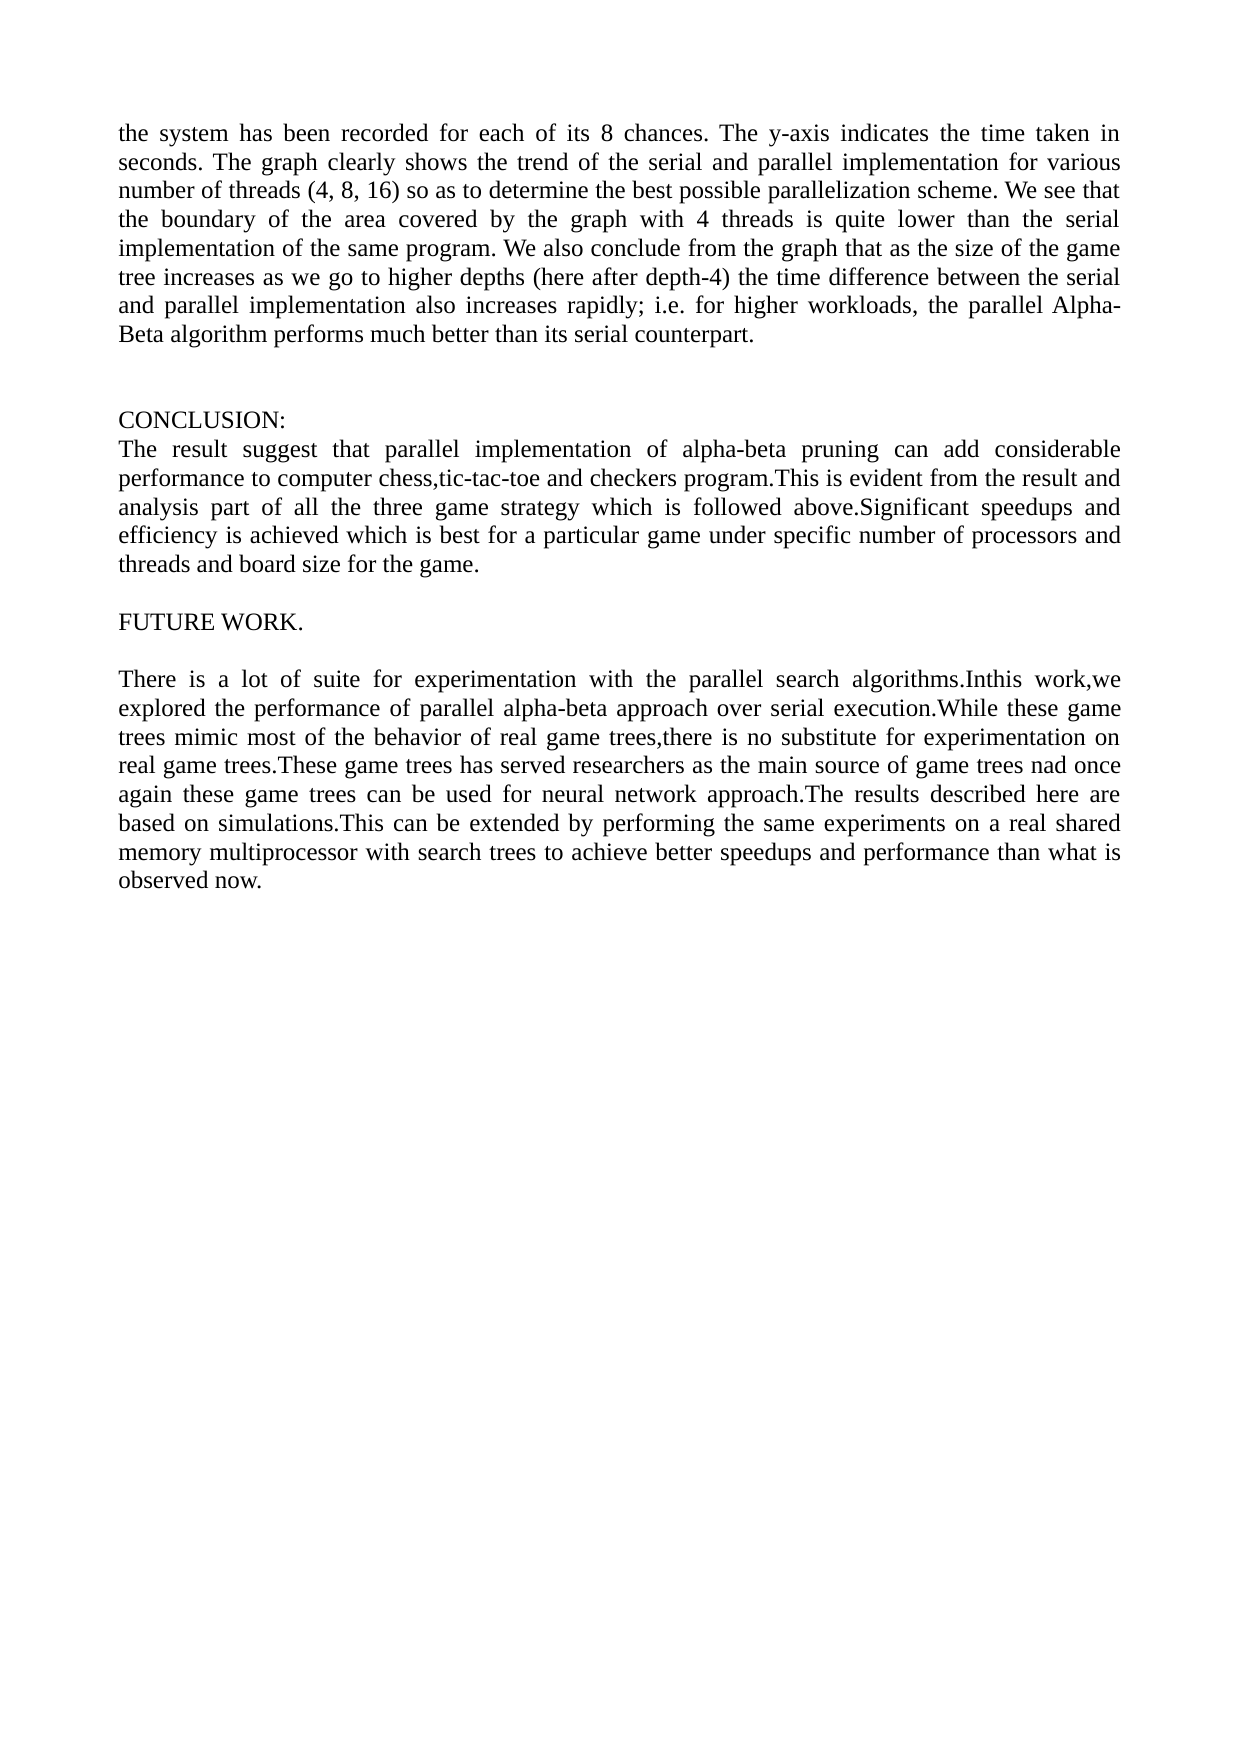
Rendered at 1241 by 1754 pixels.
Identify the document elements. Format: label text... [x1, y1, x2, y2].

text There is a lot of suite for experimentation with the parallel search algorithms.Inthis work,we explored the performance of parallel alpha-beta approach over serial execution.While these game trees mimic most of the behavior of real game trees,there is no substitute for experimentation on real game trees.These game trees has served researchers as the main source of game trees nad once again these game trees can be used for neural network approach.The results described here are based on simulations.This can be extended by performing the same experiments on a real shared memory multiprocessor with search trees to achieve better speedups and performance than what is observed now. [118, 664, 1122, 894]
text CONCLUSION: [118, 406, 1122, 434]
text the system has been recorded for each of its 8 chances. The y-axis indicates the time taken in seconds. The graph clearly shows the trend of the serial and parallel implementation for various number of threads (4, 8, 16) so as to determine the best possible parallelization scheme. We see that the boundary of the area covered by the graph with 4 threads is quite lower than the serial implementation of the same program. We also conclude from the graph that as the size of the game tree increases as we go to higher depths (here after depth-4) the time difference between the serial and parallel implementation also increases rapidly; i.e. for higher workloads, the parallel Alpha-Beta algorithm performs much better than its serial counterpart. [118, 118, 1122, 348]
text The result suggest that parallel implementation of alpha-beta pruning can add considerable performance to computer chess,tic-tac-toe and checkers program.This is evident from the result and analysis part of all the three game strategy which is followed above.Significant speedups and efficiency is achieved which is best for a particular game under specific number of processors and threads and board size for the game. [118, 434, 1122, 578]
text FUTURE WORK. [118, 607, 1122, 636]
